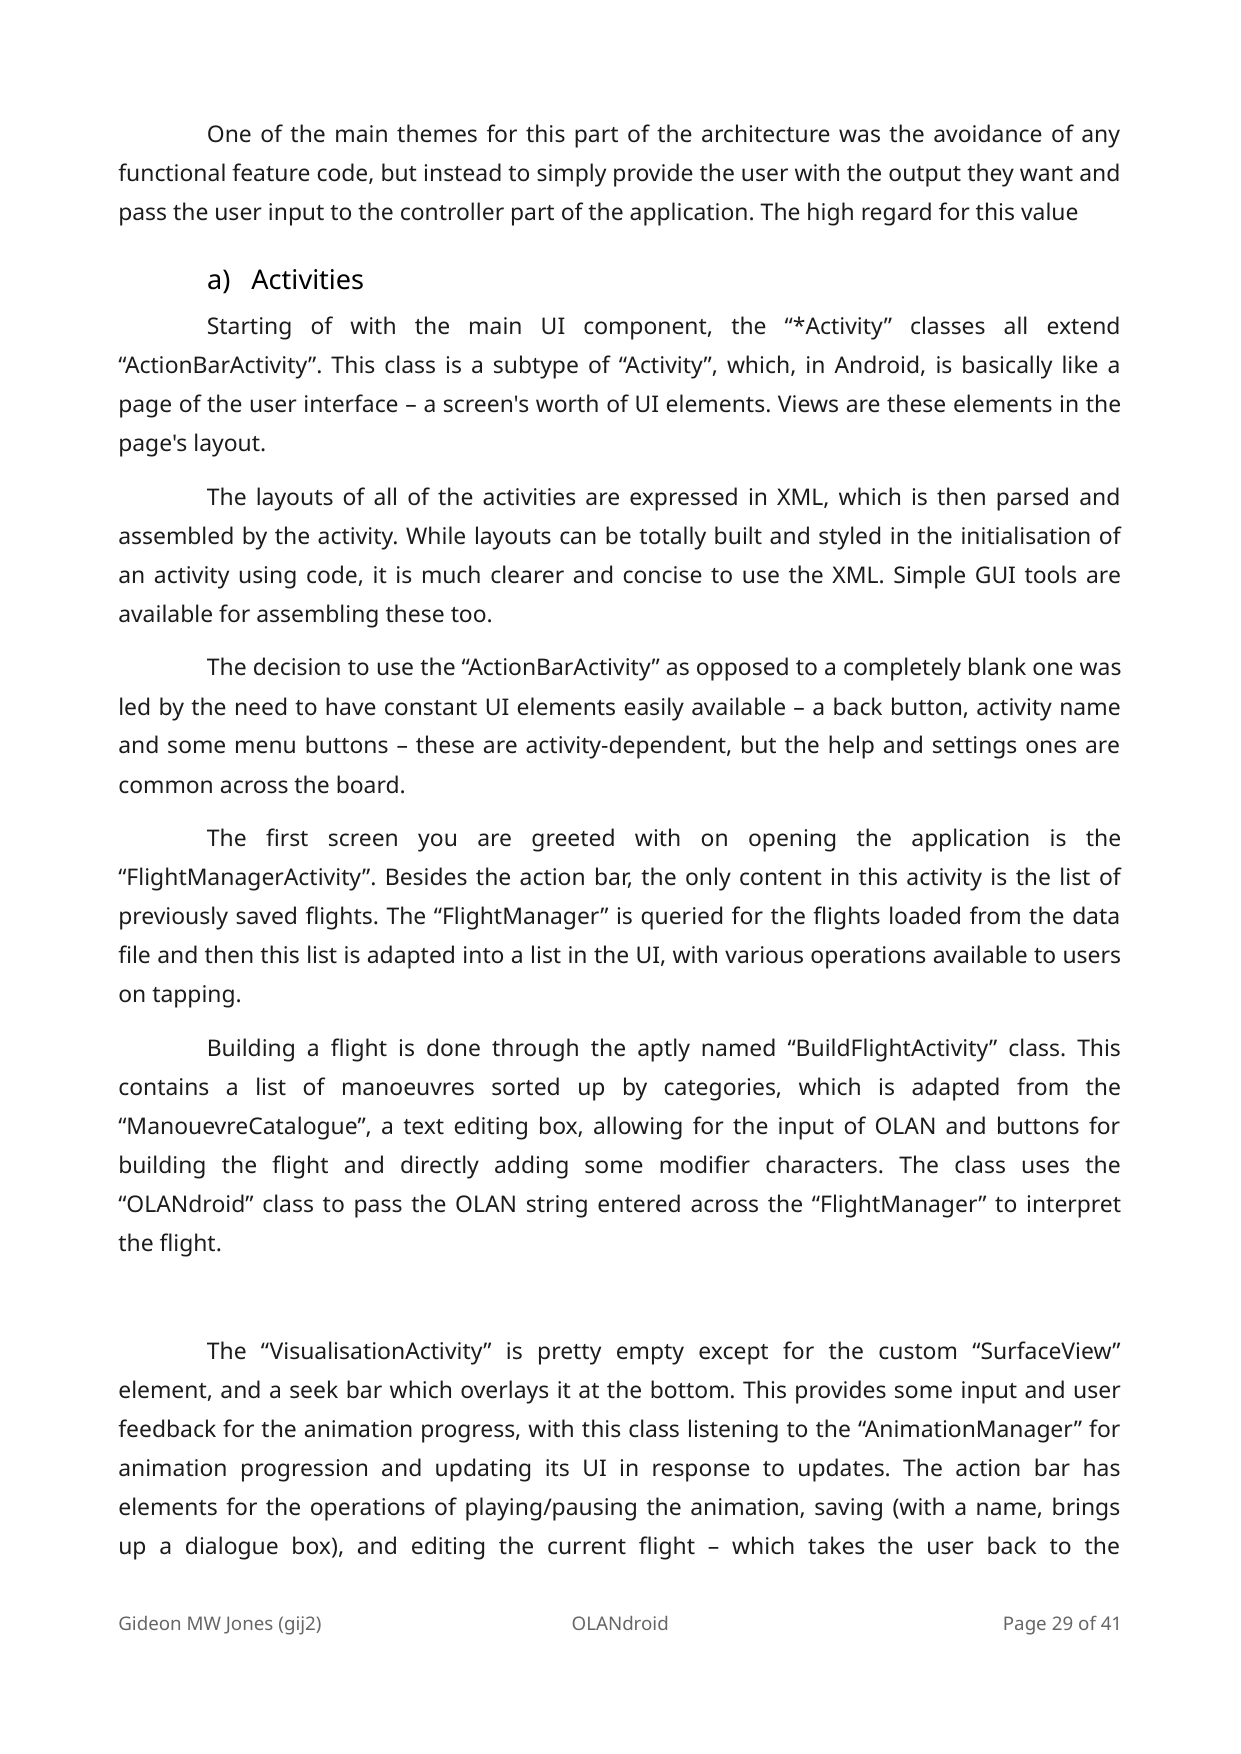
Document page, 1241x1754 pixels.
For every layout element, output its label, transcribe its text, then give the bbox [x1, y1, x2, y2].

text The “VisualisationActivity” is pretty empty except for the custom “SurfaceView” element, and a seek bar which overlays it at the bottom. This provides some input and user feedback for the animation progress, with this class listening to the “AnimationManager” for animation progression and updating its UI in response to updates. The action bar has elements for the operations of playing/pausing the animation, saving (with a name, brings up a dialogue box), and editing the current flight – which takes the user back to the [118, 1335, 1122, 1561]
subtitle Activities [207, 260, 1122, 297]
text One of the main themes for this part of the architecture was the avoidance of any functional feature code, but instead to simply provide the user with the output they want and pass the user input to the controller part of the application. The high regard for this value [118, 118, 1122, 227]
text Building a flight is done through the aptly named “BuildFlightActivity” class. This contains a list of manoeuvres sorted up by categories, which is adapted from the “ManouevreCatalogue”, a text editing box, allowing for the input of OLAN and buttons for building the flight and directly adding some modifier characters. The class uses the “OLANdroid” class to pass the OLAN string entered across the “FlightManager” to interpret the flight. [118, 1032, 1122, 1259]
text The first screen you are greeted with on opening the application is the “FlightManagerActivity”. Besides the action bar, the only content in this activity is the list of previously saved flights. The “FlightManager” is queried for the flights loaded from the data file and then this list is adapted into a list in the UI, with various operations available to users on tapping. [118, 822, 1122, 1010]
text Starting of with the main UI component, the “*Activity” classes all extend “ActionBarActivity”. This class is a subtype of “Activity”, which, in Android, is basically like a page of the user interface – a screen's worth of UI elements. Views are these elements in the page's layout. [118, 310, 1122, 458]
text The layouts of all of the activities are expressed in XML, which is then parsed and assembled by the activity. While layouts can be totally built and styled in the initialisation of an activity using code, it is much clearer and concise to use the XML. Simple GUI tools are available for assembling these too. [118, 481, 1122, 629]
text The decision to use the “ActionBarActivity” as opposed to a completely blank one was led by the need to have constant UI elements easily available – a back button, activity name and some menu buttons – these are activity-dependent, but the help and settings ones are common across the board. [118, 651, 1122, 800]
